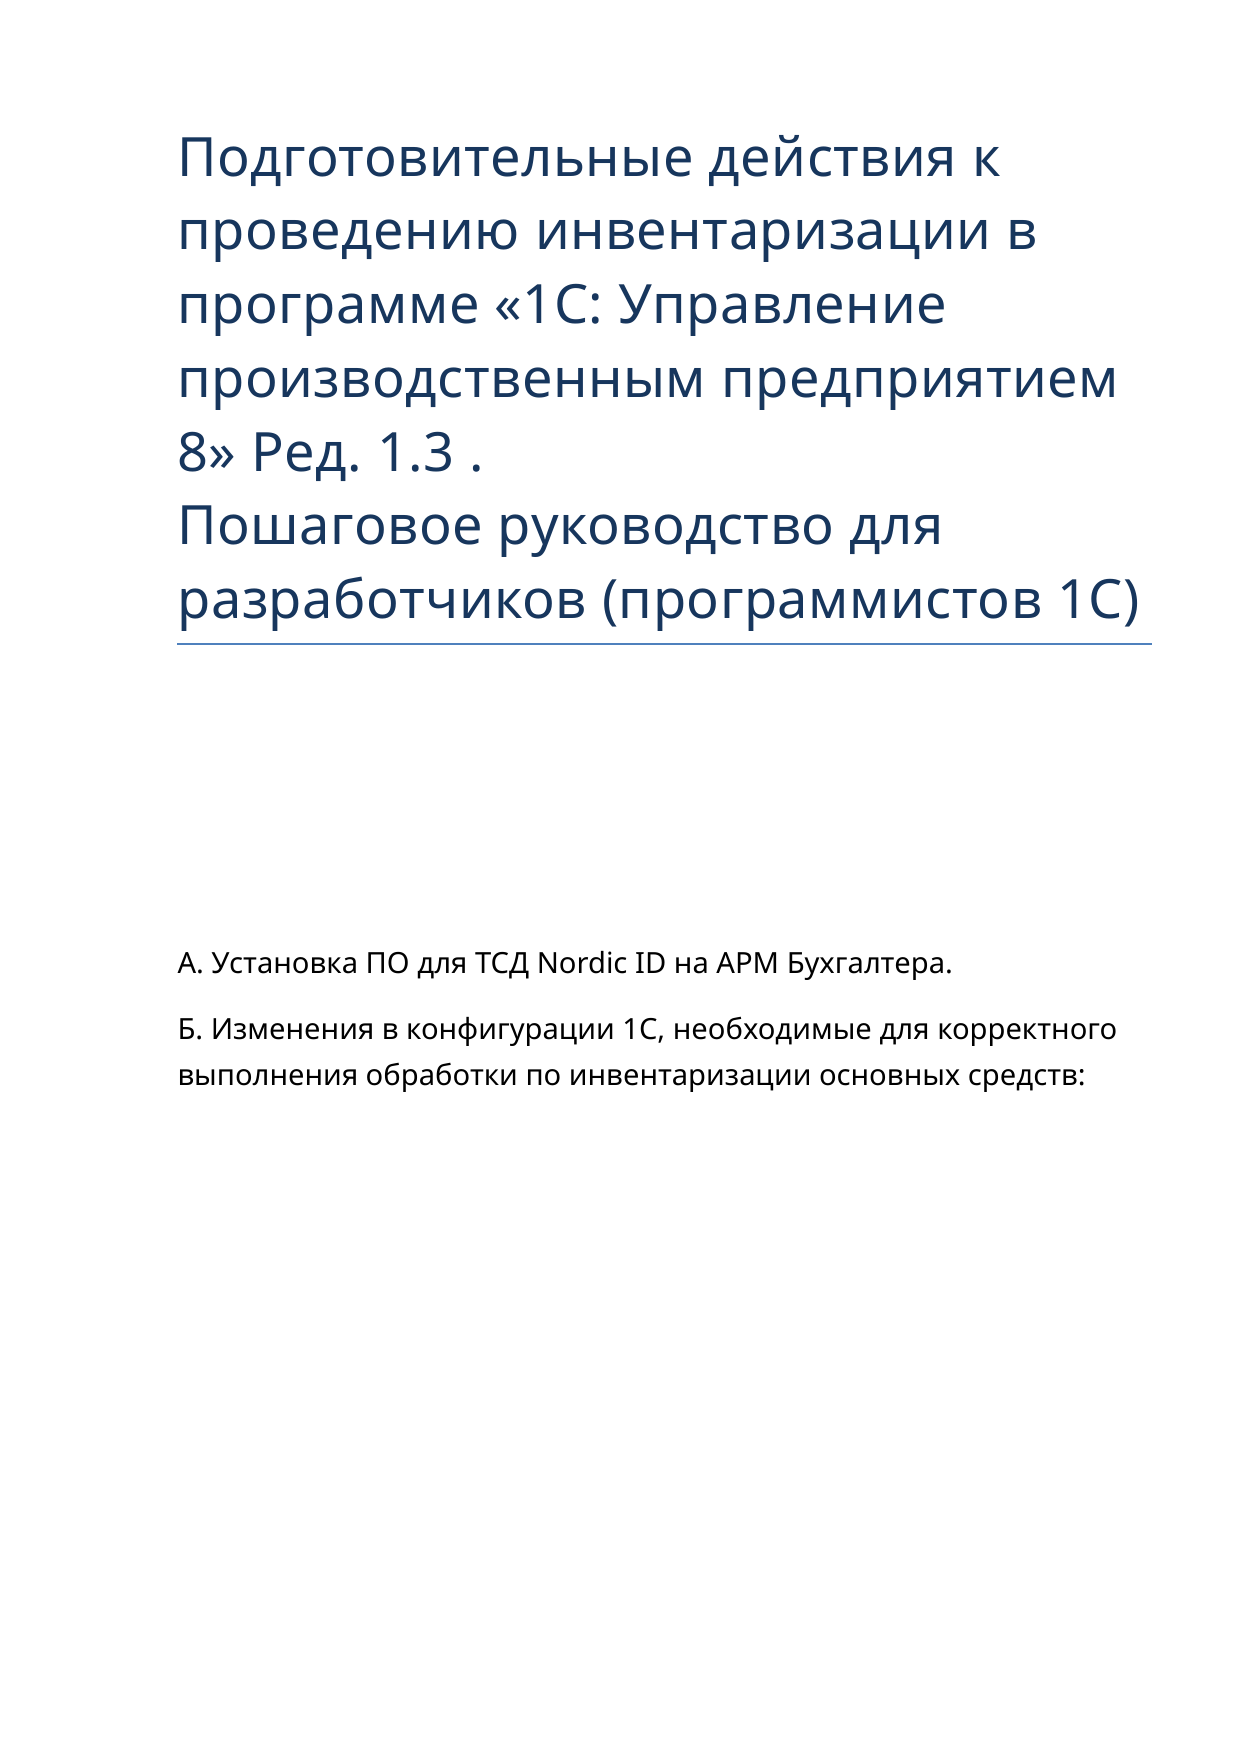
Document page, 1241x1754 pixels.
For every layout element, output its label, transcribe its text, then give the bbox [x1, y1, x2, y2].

title Пошаговое руководство для разработчиков (программистов 1С) [177, 487, 1152, 643]
title Подготовительные действия к проведению инвентаризации в программе «1С: Управление производственным предприятием 8» Ред. 1.3 . [177, 118, 1152, 487]
text Б. Изменения в конфигурации 1С, необходимые для корректного выполнения обработки по инвентаризации основных средств: [177, 1008, 1152, 1094]
text А. Установка ПО для ТСД Nordic ID на АРМ Бухгалтера. [177, 942, 1152, 982]
